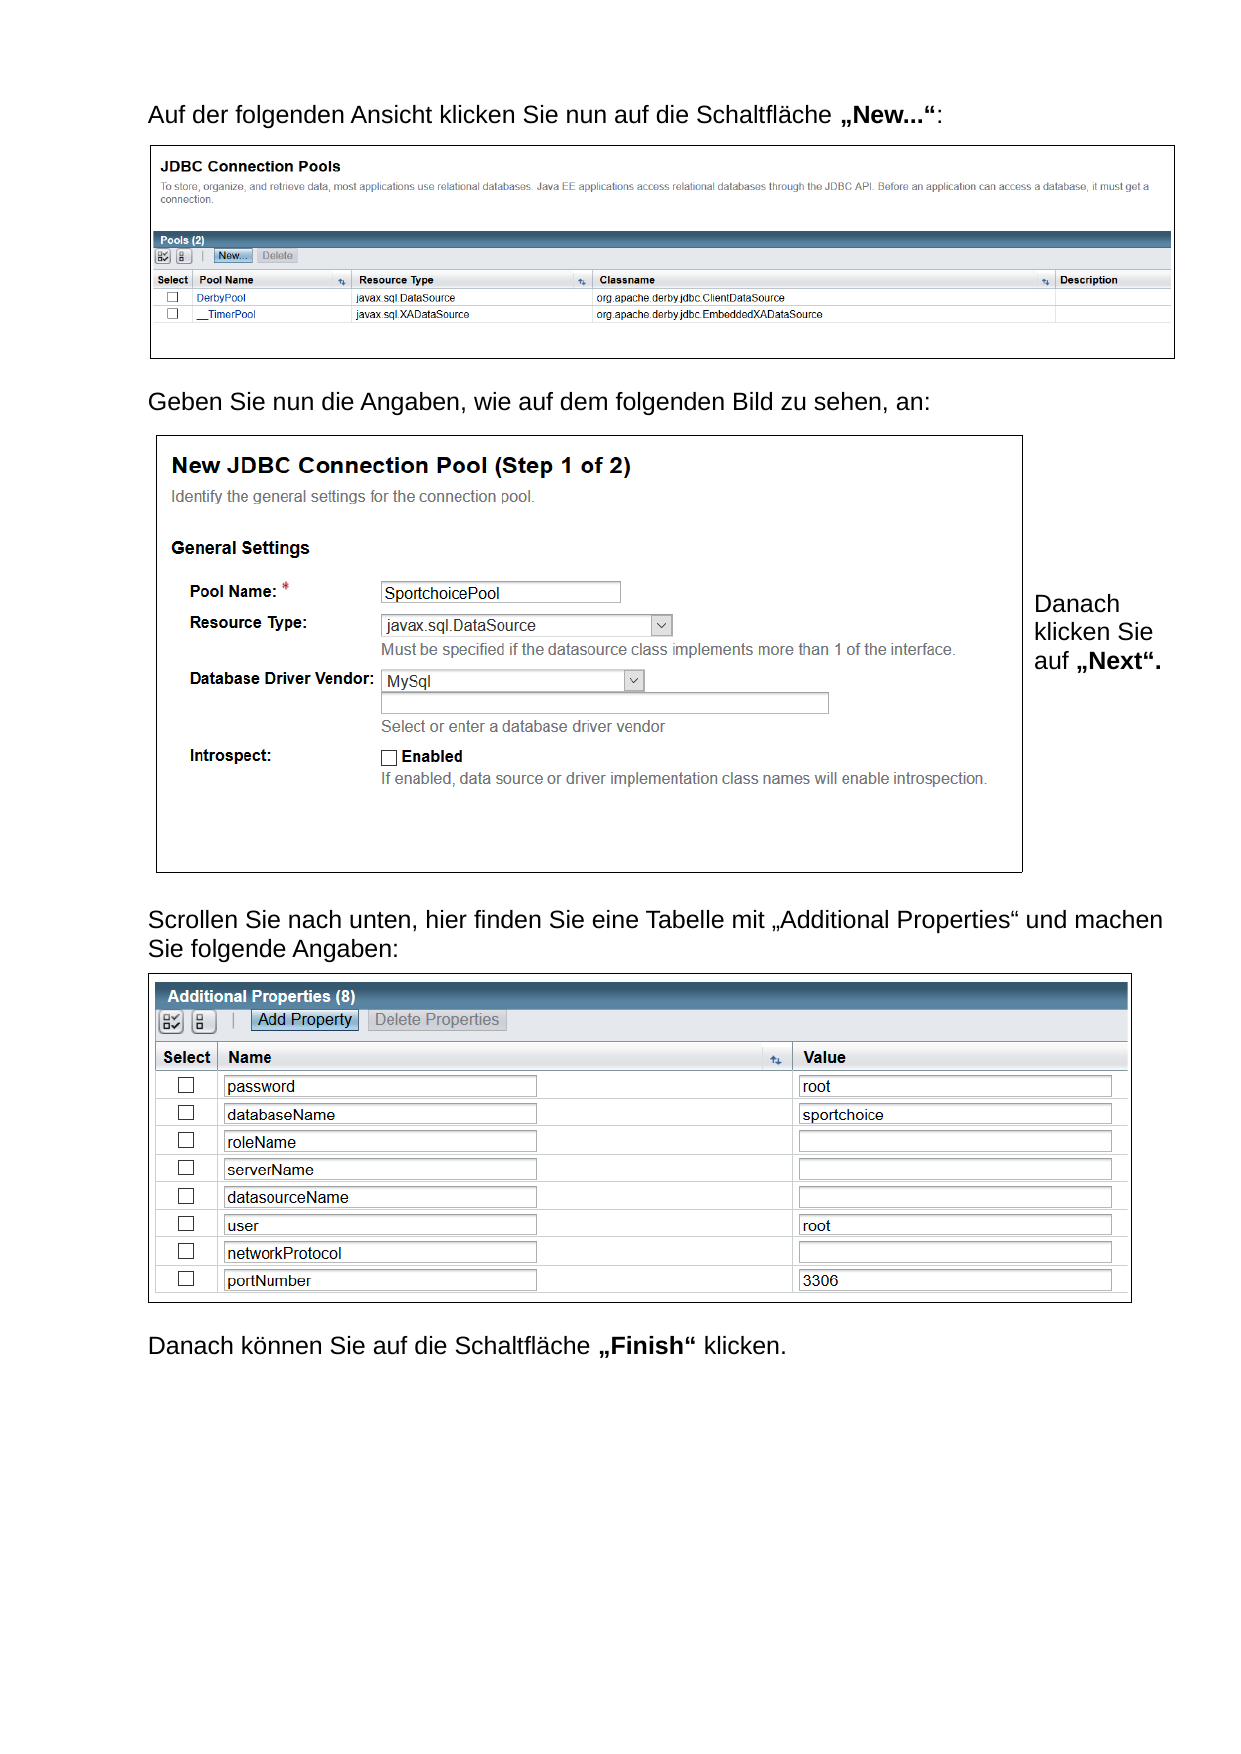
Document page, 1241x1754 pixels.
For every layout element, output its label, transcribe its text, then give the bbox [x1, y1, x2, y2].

picture [153, 147, 1171, 356]
text Danach klicken Sie auf „Next“. [1023, 588, 1181, 675]
text [160, 588, 1019, 675]
text Scrollen Sie nach unten, hier finden Sie eine Tabelle mit „Additional Properties“ und machen Sie folgende Angaben: [148, 905, 1181, 962]
picture [150, 975, 1128, 1300]
text Geben Sie nun die Angaben, wie auf dem folgenden Bild zu sehen, an: [148, 387, 1181, 416]
text Danach können Sie auf die Schaltfläche „Finish“ klicken. [148, 1331, 1181, 1360]
text Auf der folgenden Ansicht klicken Sie nun auf die Schaltfläche „New...“: [148, 100, 1181, 128]
text [148, 588, 156, 675]
